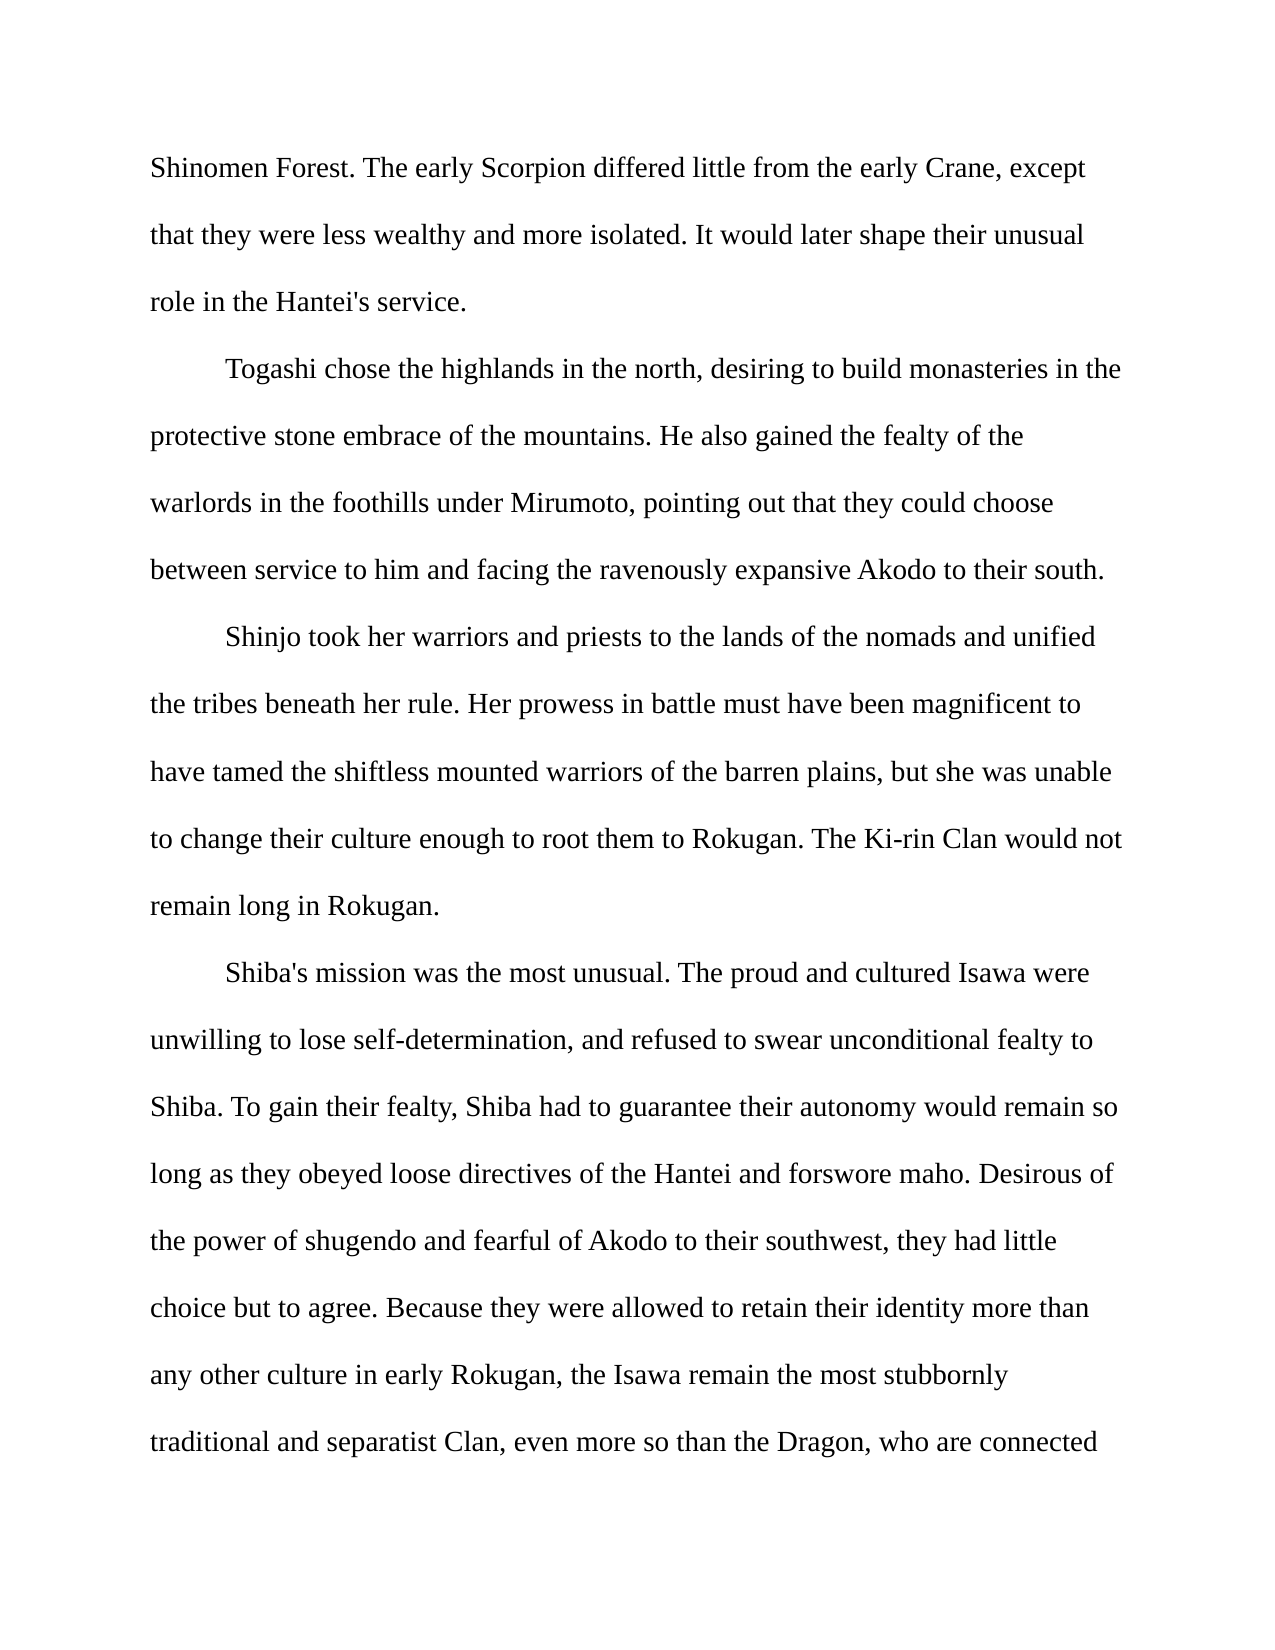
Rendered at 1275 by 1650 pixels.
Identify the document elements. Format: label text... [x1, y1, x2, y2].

text Togashi chose the highlands in the north, desiring to build monasteries in the protective stone embrace of the mountains. He also gained the fealty of the warlords in the foothills under Mirumoto, pointing out that they could choose between service to him and facing the ravenously expansive Akodo to their south. [150, 351, 1125, 586]
text Shinjo took her warriors and priests to the lands of the nomads and unified the tribes beneath her rule. Her prowess in battle must have been magnificent to have tamed the shiftless mounted warriors of the barren plains, but she was unable to change their culture enough to root them to Rokugan. The Ki-rin Clan would not remain long in Rokugan. [150, 619, 1125, 921]
text Shinomen Forest. The early Scorpion differed little from the early Crane, except that they were less wealthy and more isolated. It would later shape their unusual role in the Hantei's service. [150, 150, 1125, 318]
text Shiba's mission was the most unusual. The proud and cultured Isawa were unwilling to lose self-determination, and refused to swear unconditional fealty to Shiba. To gain their fealty, Shiba had to guarantee their autonomy would remain so long as they obeyed loose directives of the Hantei and forswore maho. Desirous of the power of shugendo and fearful of Akodo to their southwest, they had little choice but to agree. Because they were allowed to retain their identity more than any other culture in early Rokugan, the Isawa remain the most stubbornly traditional and separatist Clan, even more so than the Dragon, who are connected [150, 955, 1125, 1458]
